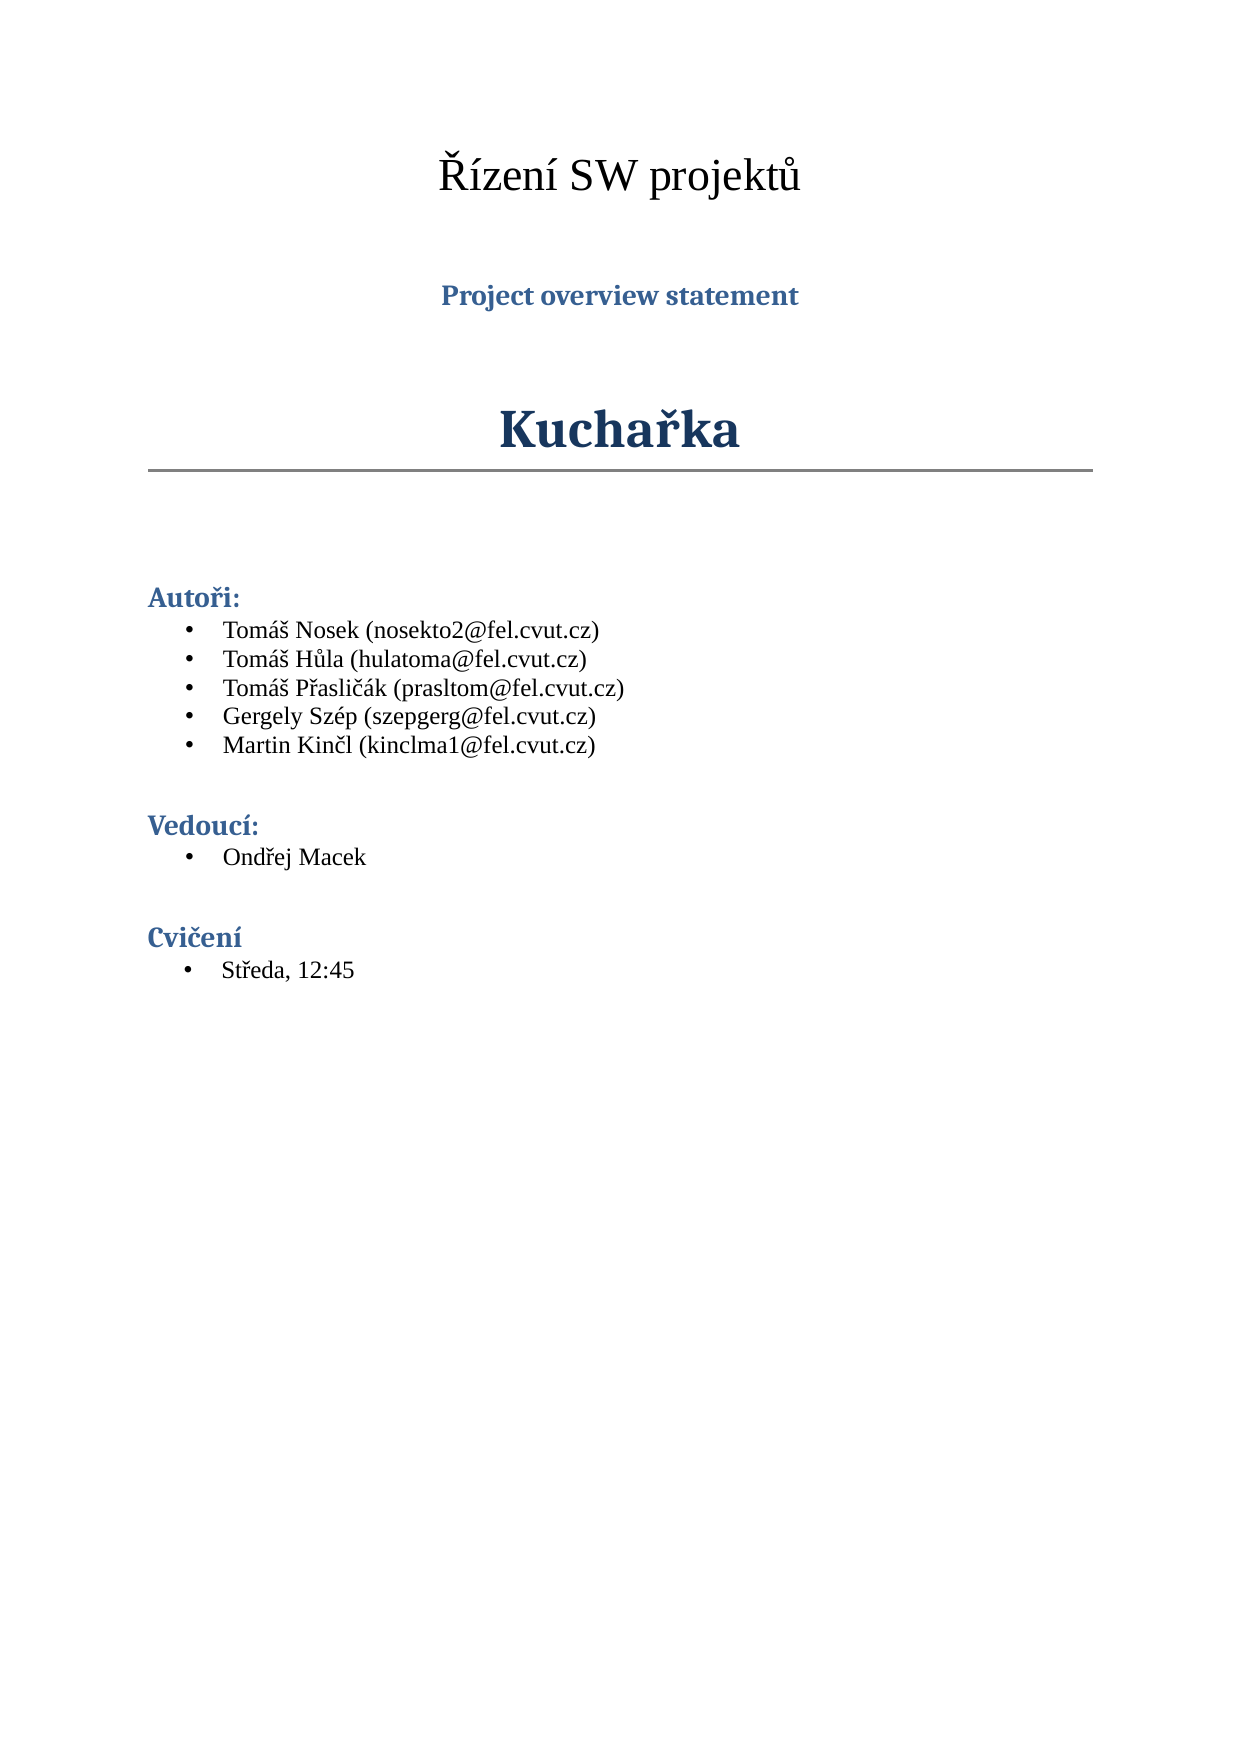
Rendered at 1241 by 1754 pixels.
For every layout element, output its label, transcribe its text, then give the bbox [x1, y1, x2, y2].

list Martin Kinčl (kinclma1@fel.cvut.cz) [185, 730, 1093, 759]
list Tomáš Nosek (nosekto2@fel.cvut.cz) [185, 615, 1093, 644]
subtitle Autoři: [148, 582, 1093, 615]
list Tomáš Přasličák (prasltom@fel.cvut.cz) [185, 673, 1093, 701]
list Gergely Szép (szepgerg@fel.cvut.cz) [185, 701, 1093, 730]
subtitle Project overview statement [148, 279, 1093, 313]
list Tomáš Hůla (hulatoma@fel.cvut.cz) [185, 644, 1093, 673]
title Kuchařka [148, 399, 1093, 469]
text Řízení SW projektů [148, 148, 1093, 200]
subtitle Vedoucí: [148, 809, 1093, 842]
list Ondřej Macek [185, 842, 1093, 871]
subtitle Cvičení [148, 921, 1093, 955]
list Středa, 12:45 [183, 955, 1093, 983]
